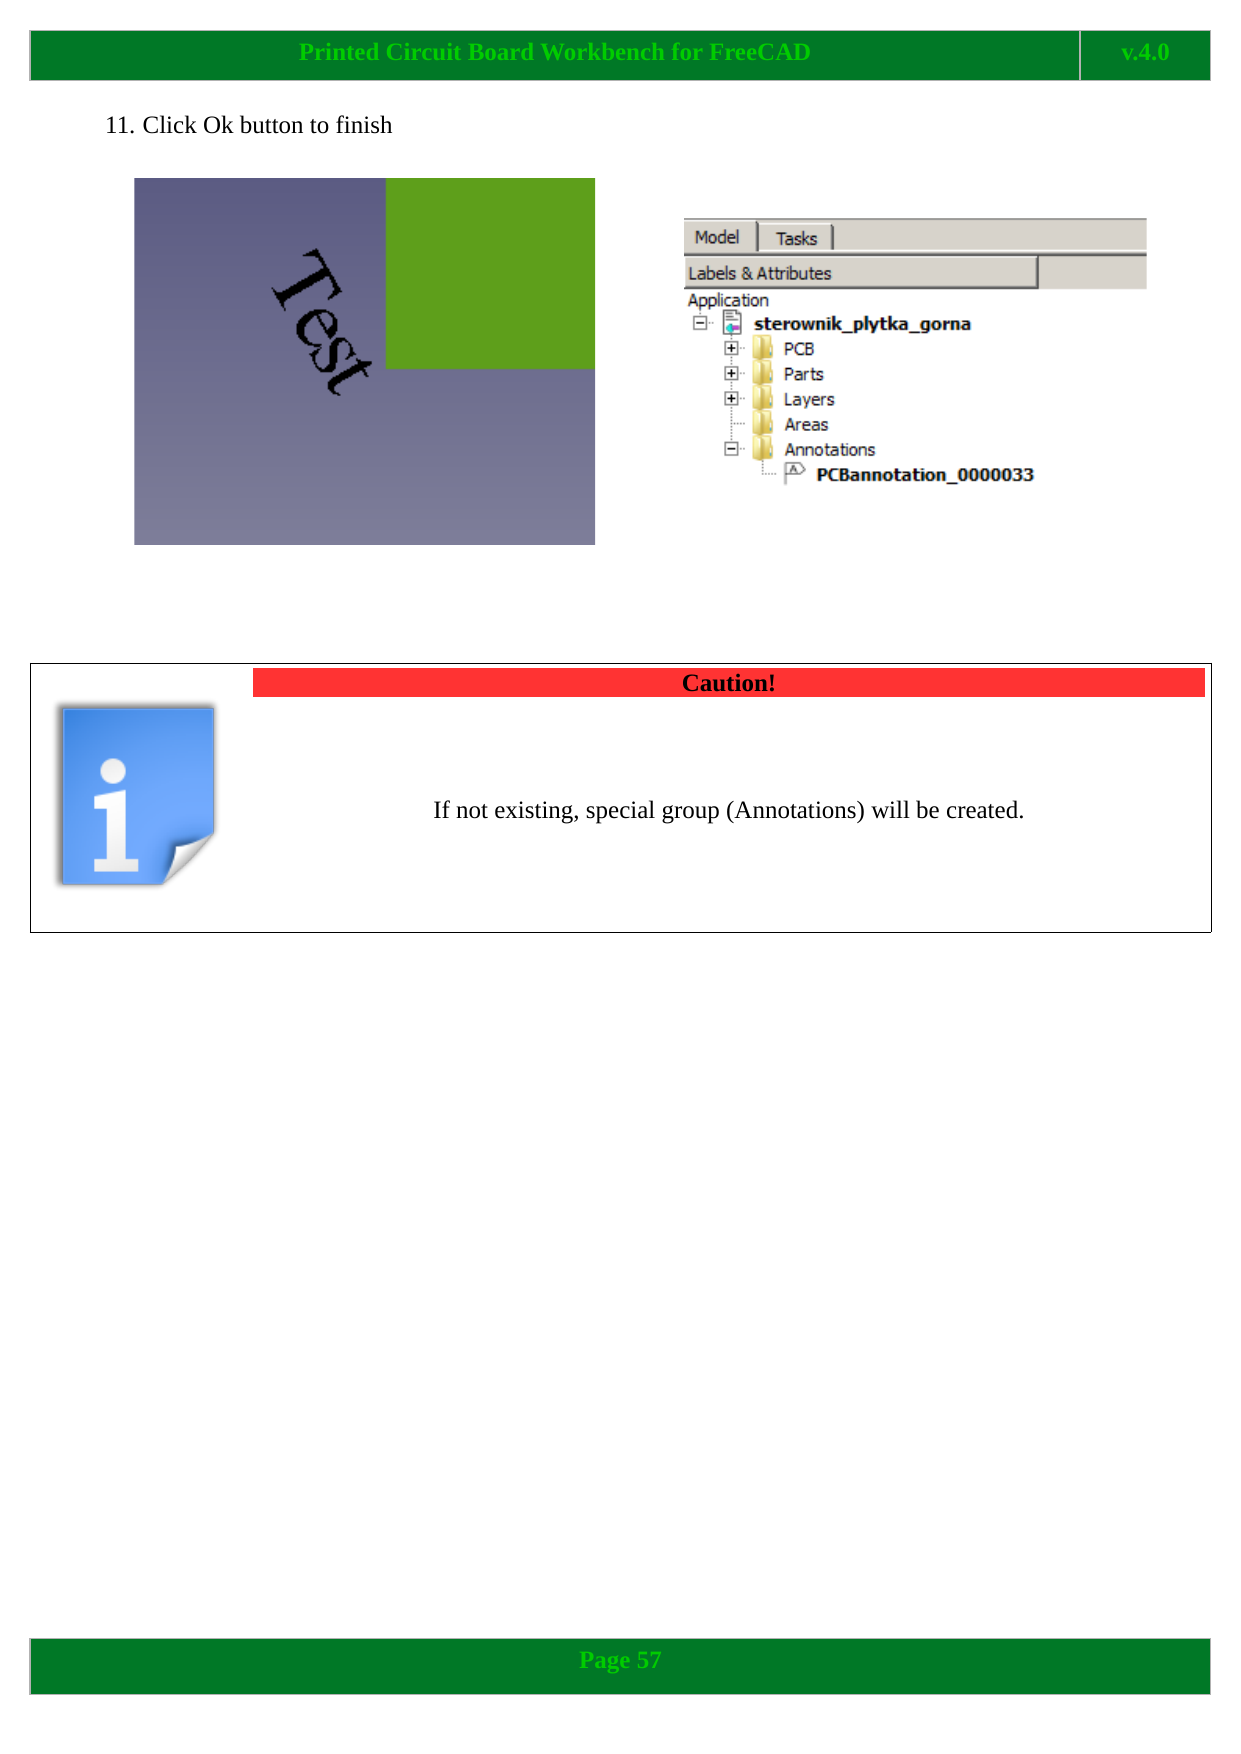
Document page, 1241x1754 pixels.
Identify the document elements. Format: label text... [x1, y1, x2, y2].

table_header Caution! [247, 664, 1211, 703]
picture [134, 178, 596, 545]
table_header [105, 159, 620, 544]
table_header [31, 664, 247, 932]
table_header [620, 159, 1211, 579]
picture [38, 697, 239, 897]
table_cell If not existing, special group (Annotations) will be created. [247, 703, 1211, 932]
list Click Ok button to finish [105, 110, 1211, 139]
picture [684, 218, 1147, 497]
table_header [105, 545, 620, 579]
